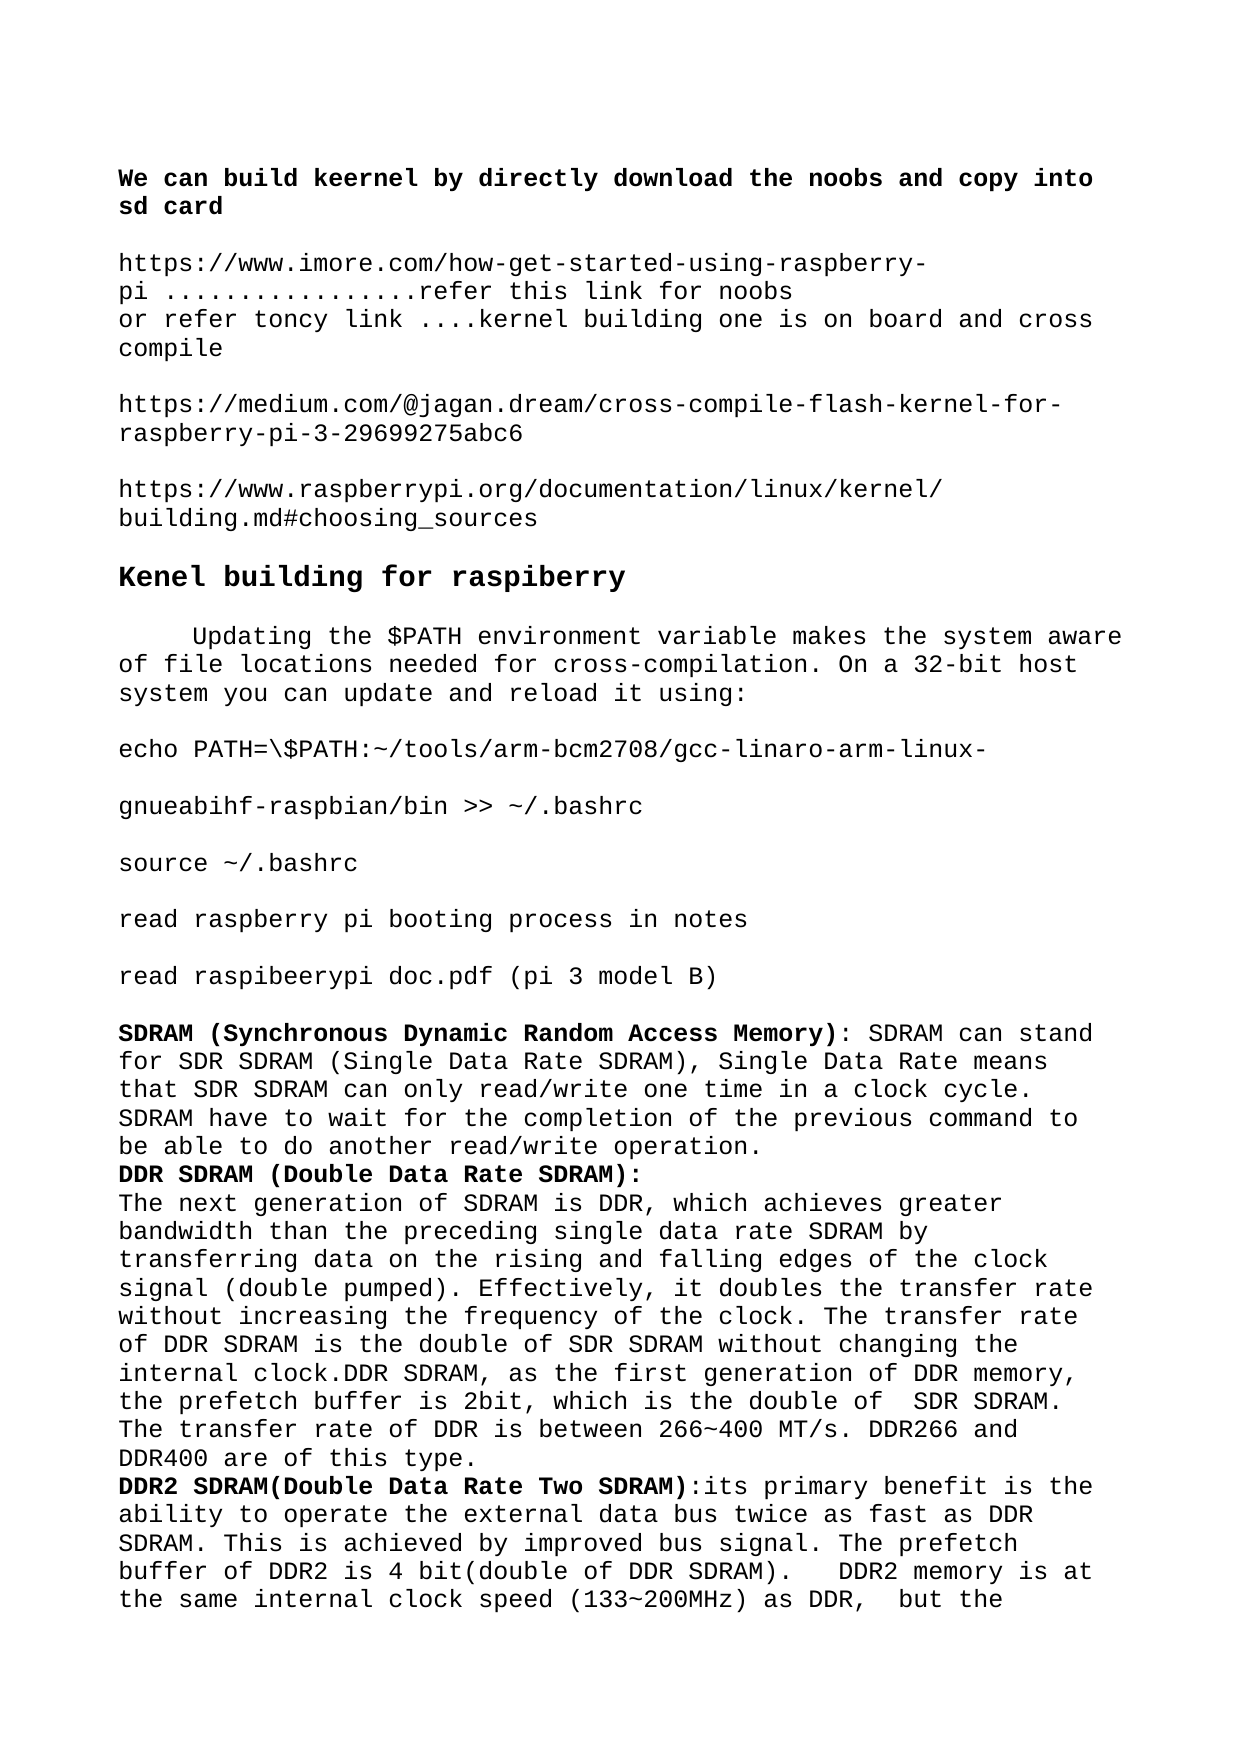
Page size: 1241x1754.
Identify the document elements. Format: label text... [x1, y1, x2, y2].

text read raspberry pi booting process in notes [118, 907, 1122, 935]
text source ~/.bashrc [118, 850, 1122, 878]
text https://www.imore.com/how-get-started-using-raspberry-pi .................refer this link for noobs [118, 250, 1122, 307]
text DDR SDRAM (Double Data Rate SDRAM): [118, 1162, 1122, 1190]
text or refer toncy link ....kernel building one is on board and cross compile [118, 307, 1122, 364]
text echo PATH=\$PATH:~/tools/arm-bcm2708/gcc-linaro-arm-linux- [118, 737, 1122, 765]
text https://medium.com/@jagan.dream/cross-compile-flash-kernel-for-raspberry-pi-3-29699275abc6 [118, 392, 1122, 449]
text read raspibeerypi doc.pdf (pi 3 model B) [118, 963, 1122, 992]
text SDRAM (Synchronous Dynamic Random Access Memory): SDRAM can stand for SDR SDRAM (Single Data Rate SDRAM), Single Data Rate means that SDR SDRAM can only read/write one time in a clock cycle. SDRAM have to wait for the completion of the previous command to be able to do another read/write operation. [118, 1020, 1122, 1162]
text We can build keernel by directly download the noobs and copy into sd card [118, 165, 1122, 222]
text gnueabihf-raspbian/bin >> ~/.bashrc [118, 793, 1122, 822]
text The next generation of SDRAM is DDR, which achieves greater bandwidth than the preceding single data rate SDRAM by transferring data on the rising and falling edges of the clock signal (double pumped). Effectively, it doubles the transfer rate without increasing the frequency of the clock. The transfer rate of DDR SDRAM is the double of SDR SDRAM without changing the internal clock.DDR SDRAM, as the first generation of DDR memory, the prefetch buffer is 2bit, which is the double of SDR SDRAM. The transfer rate of DDR is between 266~400 MT/s. DDR266 and DDR400 are of this type. [118, 1190, 1122, 1473]
text Updating the $PATH environment variable makes the system aware of file locations needed for cross-compilation. On a 32-bit host system you can update and reload it using: [118, 623, 1122, 708]
text Kenel building for raspiberry [118, 562, 1122, 595]
text https://www.raspberrypi.org/documentation/linux/kernel/building.md#choosing_sources [118, 477, 1122, 534]
text DDR2 SDRAM(Double Data Rate Two SDRAM):its primary benefit is the ability to operate the external data bus twice as fast as DDR SDRAM. This is achieved by improved bus signal. The prefetch buffer of DDR2 is 4 bit(double of DDR SDRAM). DDR2 memory is at the same internal clock speed (133~200MHz) as DDR, but the [118, 1473, 1122, 1615]
